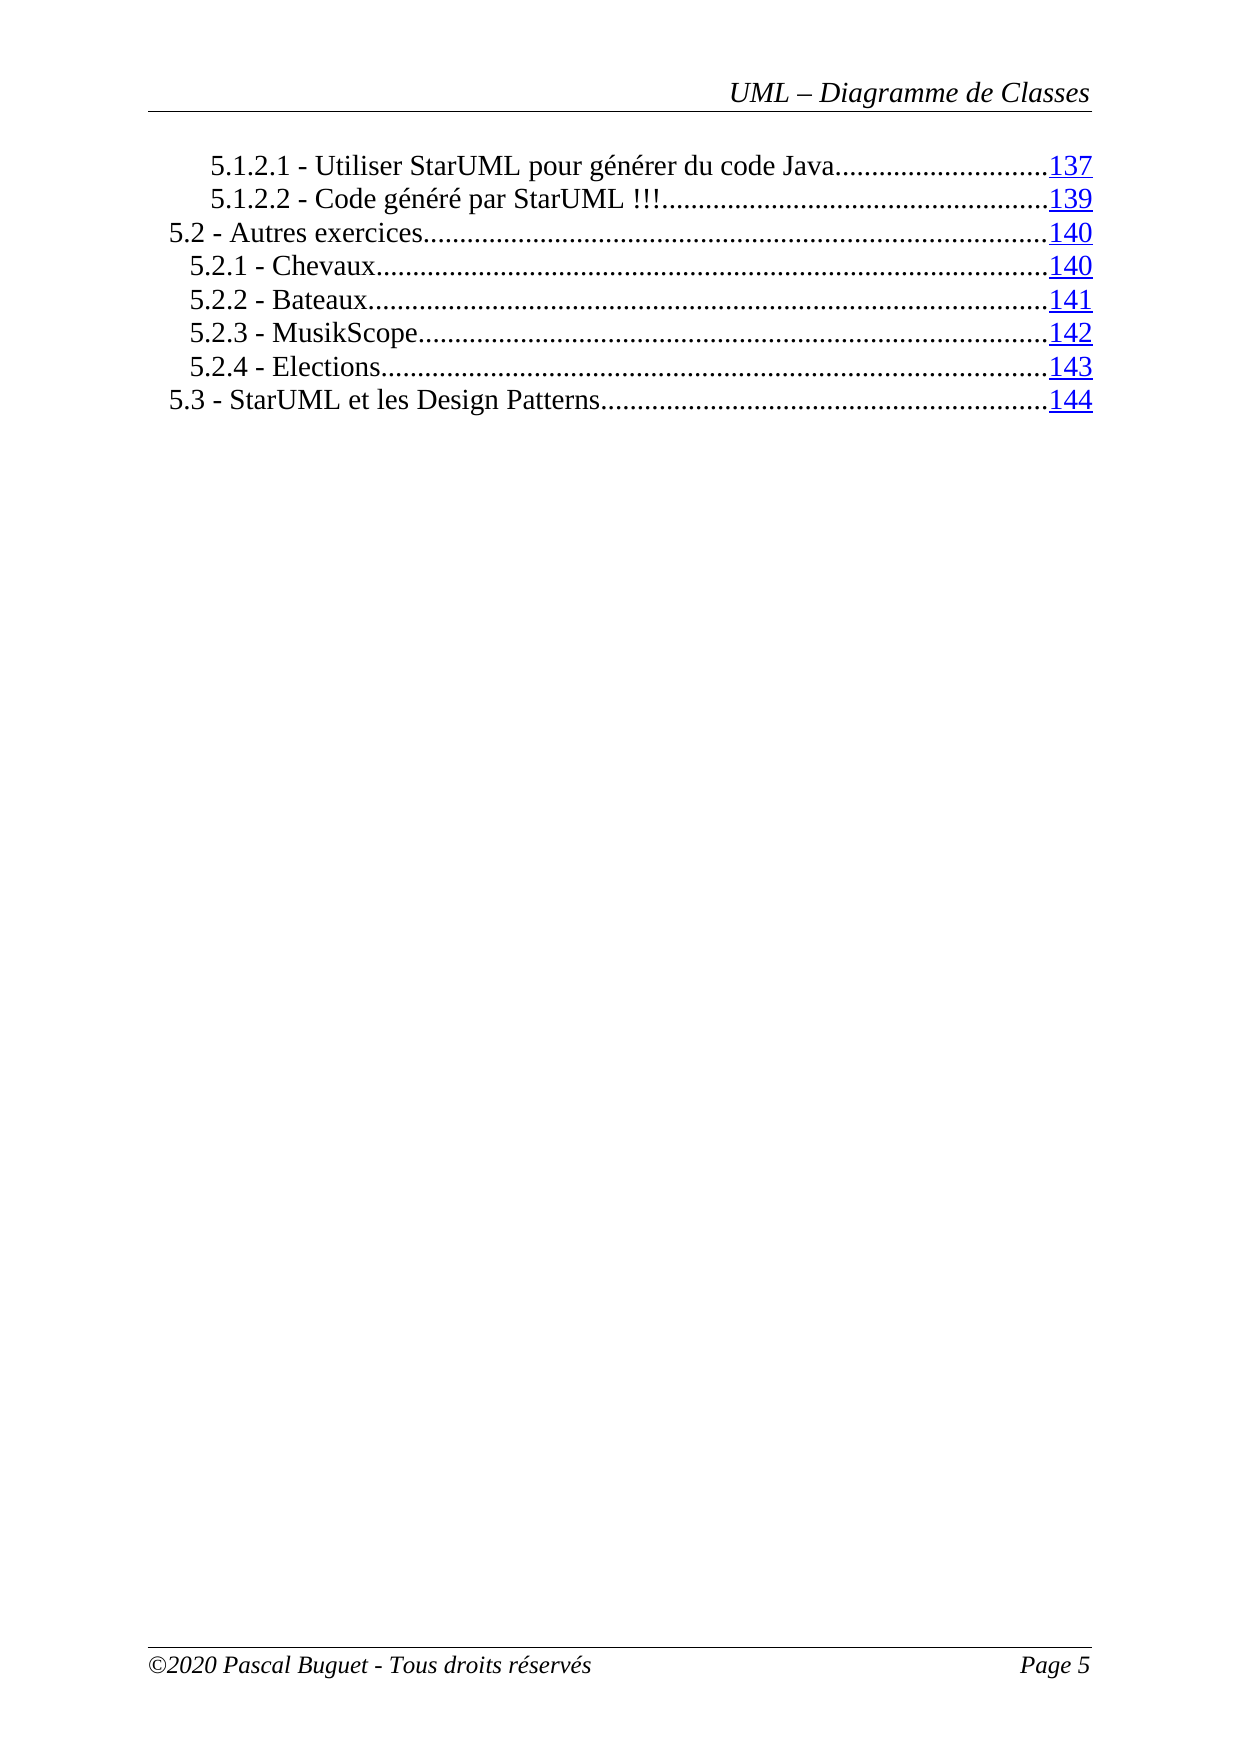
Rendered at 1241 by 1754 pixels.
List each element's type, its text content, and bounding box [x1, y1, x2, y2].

text 5.2.2 - Bateaux 141 [189, 282, 1092, 315]
text 5.2 - Autres exercices 140 [168, 215, 1092, 248]
text 5.3 - StarUML et les Design Patterns 144 [168, 382, 1092, 416]
text 5.2.3 - MusikScope 142 [189, 315, 1092, 349]
text 5.1.2.1 - Utiliser StarUML pour générer du code Java. 137 [210, 148, 1092, 181]
text 5.2.1 - Chevaux 140 [189, 248, 1092, 282]
text 5.1.2.2 - Code généré par StarUML !!! 139 [210, 181, 1092, 215]
text 5.2.4 - Elections 143 [189, 349, 1092, 382]
